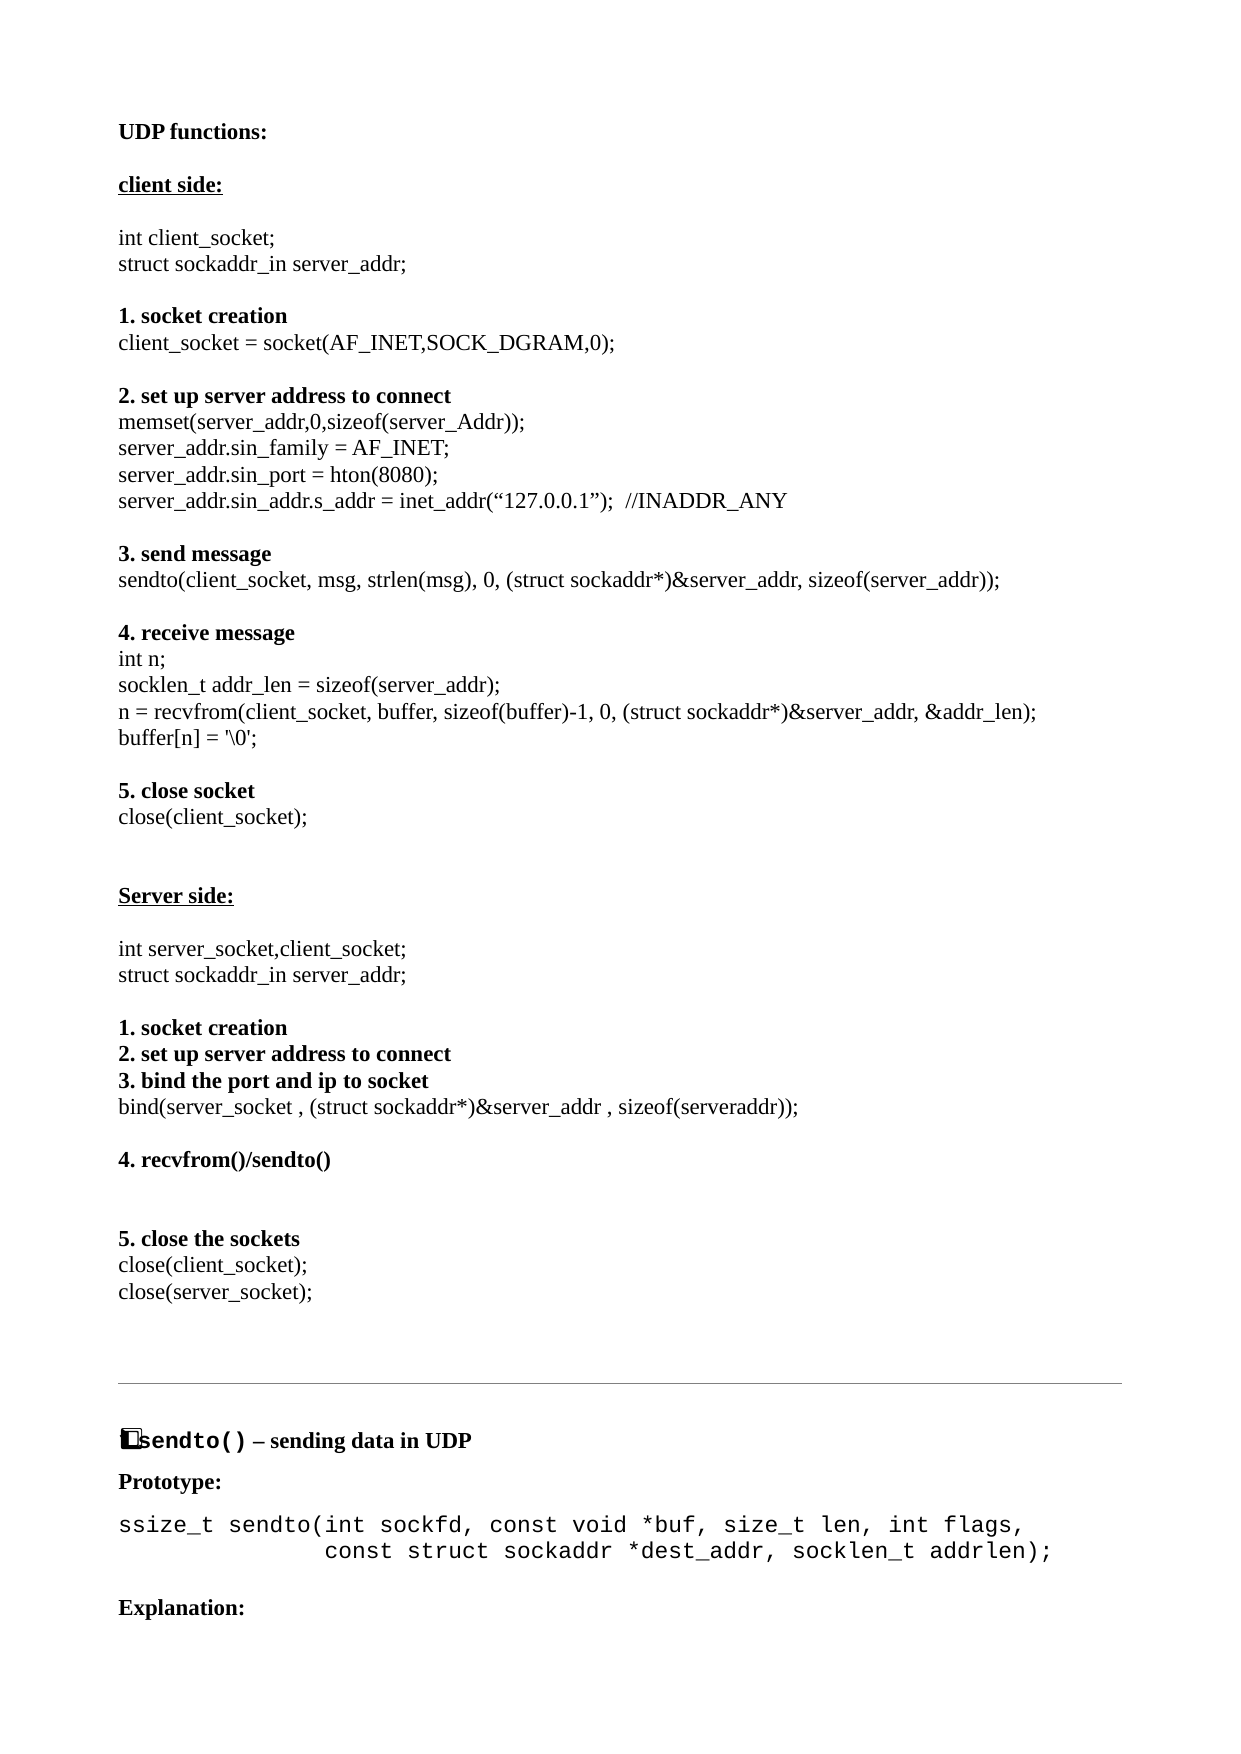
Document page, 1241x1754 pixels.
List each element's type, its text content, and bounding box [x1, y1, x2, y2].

text 2. set up server address to connect [118, 382, 1122, 408]
text 5. close socket [118, 777, 1122, 803]
text 2. set up server address to connect [118, 1041, 1122, 1067]
text n = recvfrom(client_socket, buffer, sizeof(buffer)-1, 0, (struct sockaddr*)&server_addr, &addr_len); [118, 698, 1122, 724]
subtitle 1️⃣ sendto() – sending data in UDP [118, 1428, 1122, 1456]
text 3. bind the port and ip to socket [118, 1067, 1122, 1093]
text close(client_socket); [118, 803, 1122, 830]
text int client_socket; [118, 223, 1122, 250]
text memset(server_addr,0,sizeof(server_Addr)); [118, 408, 1122, 434]
text UDP functions: [118, 118, 1122, 144]
text int n; [118, 645, 1122, 672]
text socklen_t addr_len = sizeof(server_addr); [118, 672, 1122, 698]
text bind(server_socket , (struct sockaddr*)&server_addr , sizeof(serveraddr)); [118, 1093, 1122, 1119]
text const struct sockaddr *dest_addr, socklen_t addrlen); [118, 1539, 1122, 1565]
text client_socket = socket(AF_INET,SOCK_DGRAM,0); [118, 329, 1122, 355]
text 4. receive message [118, 619, 1122, 645]
text 3. send message [118, 540, 1122, 566]
text buffer[n] = '\0'; [118, 724, 1122, 751]
text server_addr.sin_family = AF_INET; [118, 434, 1122, 461]
text server_addr.sin_port = hton(8080); [118, 461, 1122, 487]
text struct sockaddr_in server_addr; [118, 250, 1122, 276]
text Server side: [118, 882, 1122, 909]
text 1. socket creation [118, 303, 1122, 329]
text 5. close the sockets [118, 1225, 1122, 1251]
text struct sockaddr_in server_addr; [118, 961, 1122, 988]
text Explanation: [118, 1594, 1122, 1621]
text ssize_t sendto(int sockfd, const void *buf, size_t len, int flags, [118, 1513, 1122, 1539]
text sendto(client_socket, msg, strlen(msg), 0, (struct sockaddr*)&server_addr, sizeof(server_addr)); [118, 566, 1122, 592]
text Prototype: [118, 1468, 1122, 1495]
text close(client_socket); [118, 1251, 1122, 1278]
text client side: [118, 171, 1122, 197]
text 4. recvfrom()/sendto() [118, 1146, 1122, 1172]
text int server_socket,client_socket; [118, 935, 1122, 961]
text server_addr.sin_addr.s_addr = inet_addr(“127.0.0.1”); //INADDR_ANY [118, 487, 1122, 513]
text close(server_socket); [118, 1278, 1122, 1304]
text 1. socket creation [118, 1014, 1122, 1041]
